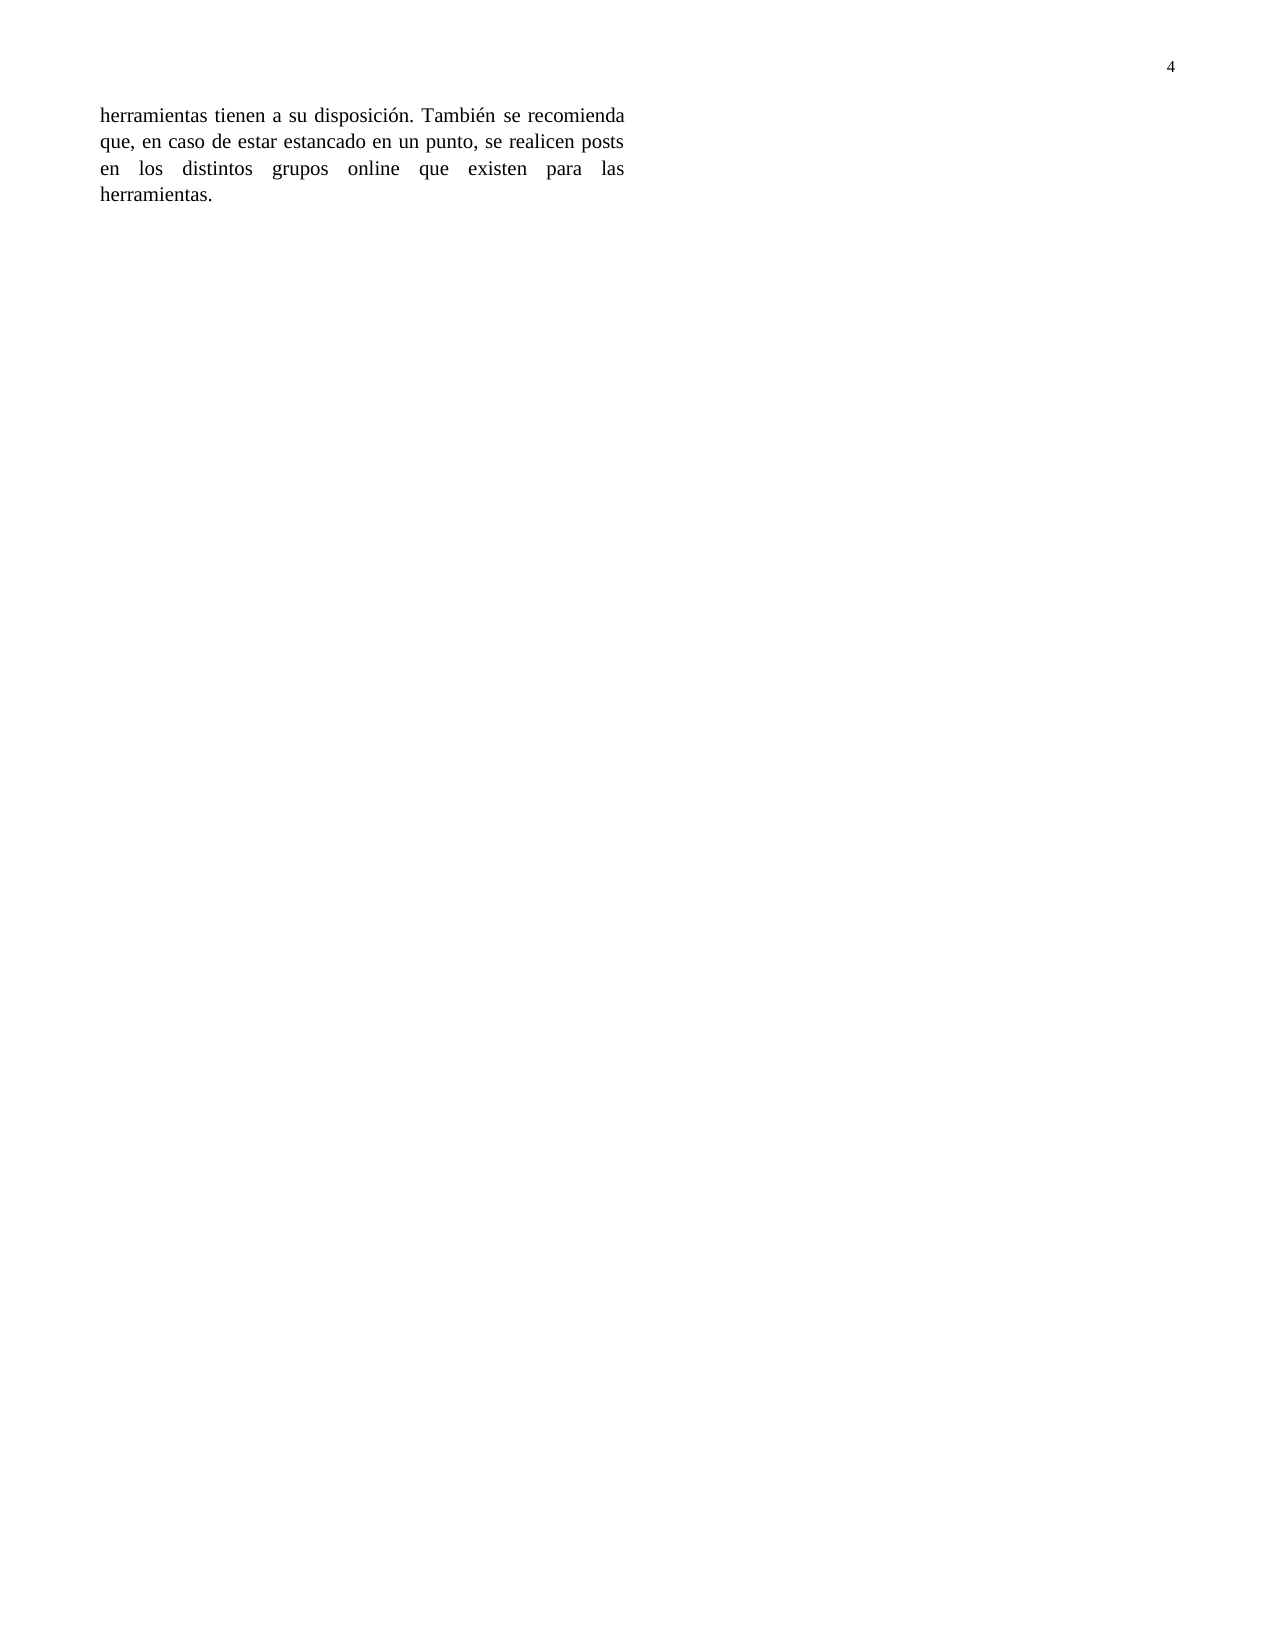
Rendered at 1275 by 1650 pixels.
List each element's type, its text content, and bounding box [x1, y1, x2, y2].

text herramientas tienen a su disposición. También se recomienda que, en caso de estar estancado en un punto, se realicen posts en los distintos grupos online que existen para las herramientas. [100, 100, 625, 206]
